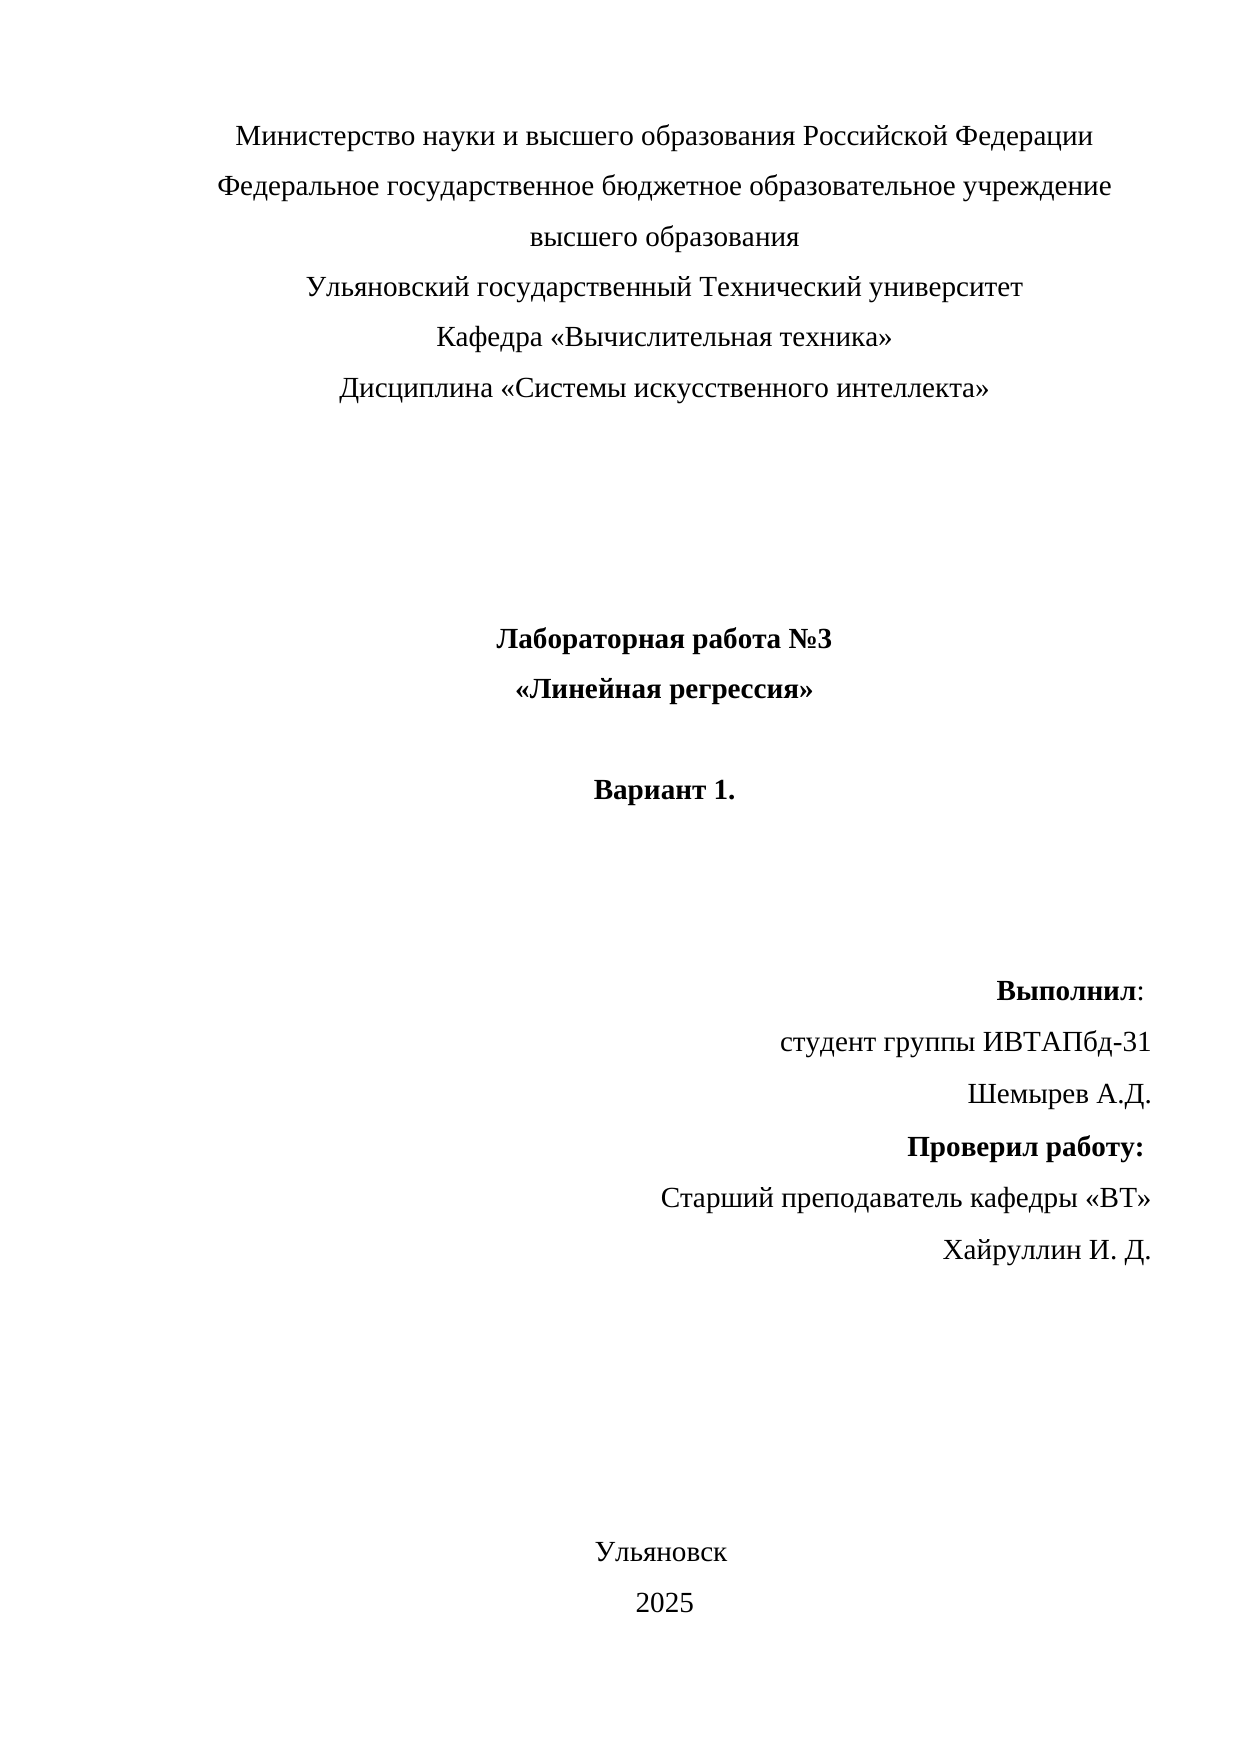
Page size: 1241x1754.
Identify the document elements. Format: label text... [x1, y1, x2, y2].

text Федеральное государственное бюджетное образовательное учреждение высшего образования [177, 168, 1152, 252]
text Дисциплина «Системы искусственного интеллекта» [177, 370, 1152, 403]
text «Линейная регрессия» [177, 672, 1152, 705]
text Ульяновский государственный Технический университет [177, 269, 1152, 303]
text Лабораторная работа №3 [177, 621, 1152, 655]
text 2025 [177, 1585, 1152, 1618]
text Проверил работу: [177, 1129, 1152, 1163]
text Старший преподаватель кафедры «ВТ» [177, 1180, 1152, 1213]
text Шемырев А.Д. [177, 1077, 1152, 1110]
text Вариант 1. [177, 772, 1152, 806]
text Хайруллин И. Д. [177, 1232, 1152, 1266]
text Министерство науки и высшего образования Российской Федерации [177, 118, 1152, 152]
text Ульяновск [177, 1534, 1152, 1568]
text студент группы ИВТАПбд-31 [177, 1024, 1152, 1057]
text Выполнил: [177, 973, 1152, 1007]
text Кафедра «Вычислительная техника» [177, 319, 1152, 353]
